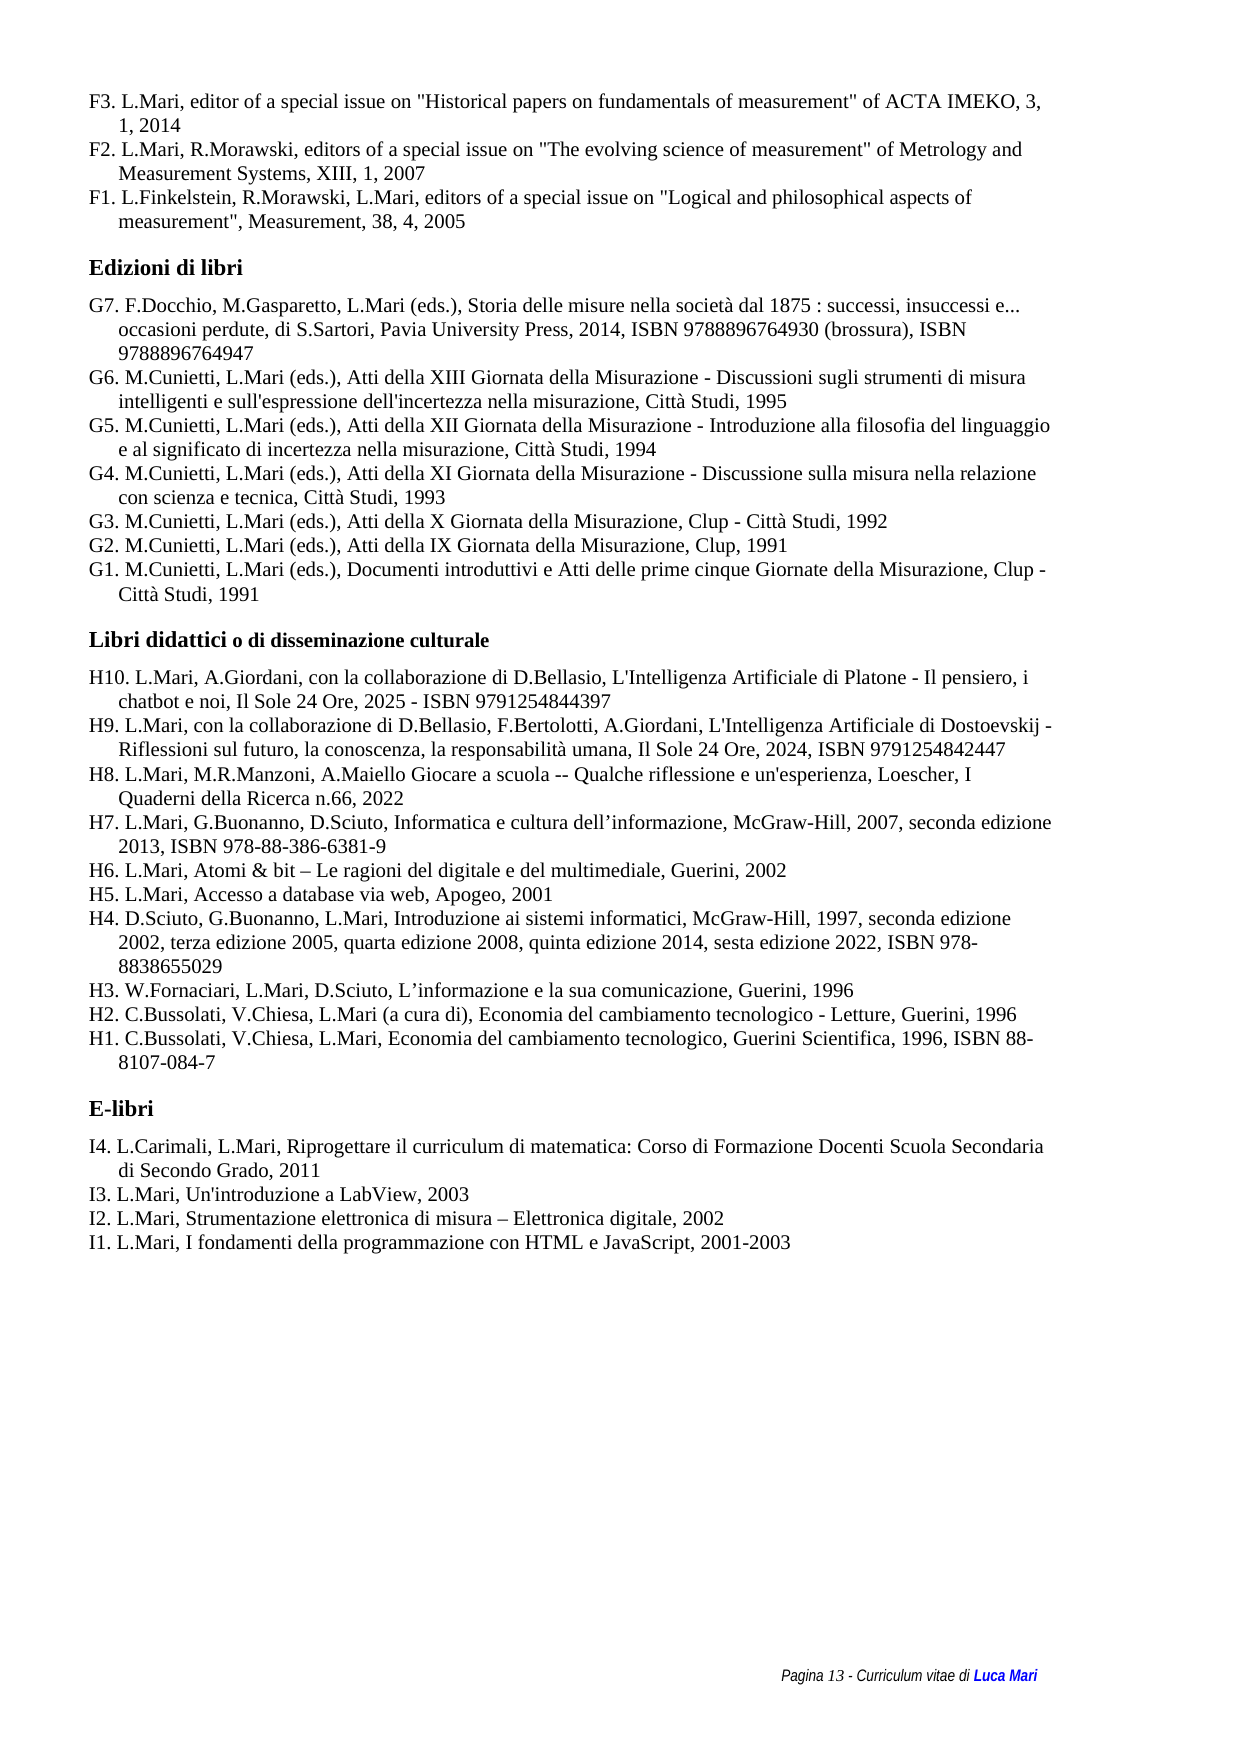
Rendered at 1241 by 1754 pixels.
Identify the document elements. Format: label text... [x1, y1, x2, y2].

text H8. L.Mari, M.R.Manzoni, A.Maiello Giocare a scuola -- Qualche riflessione e un'esperienza, Loescher, I Quaderni della Ricerca n.66, 2022 [89, 761, 1053, 809]
text H3. W.Fornaciari, L.Mari, D.Sciuto, L’informazione e la sua comunicazione, Guerini, 1996 [89, 978, 1053, 1002]
subtitle E-libri [89, 1095, 1053, 1121]
text F3. L.Mari, editor of a special issue on "Historical papers on fundamentals of measurement" of ACTA IMEKO, 3, 1, 2014 [89, 89, 1053, 137]
text I3. L.Mari, Un'introduzione a LabView, 2003 [89, 1182, 1053, 1206]
subtitle Libri didattici o di disseminazione culturale [89, 626, 1053, 653]
text G1. M.Cunietti, L.Mari (eds.), Documenti introduttivi e Atti delle prime cinque Giornate della Misurazione, Clup - Città Studi, 1991 [89, 557, 1053, 606]
text H1. C.Bussolati, V.Chiesa, L.Mari, Economia del cambiamento tecnologico, Guerini Scientifica, 1996, ISBN 88-8107-084-7 [89, 1026, 1053, 1074]
text G7. F.Docchio, M.Gasparetto, L.Mari (eds.), Storia delle misure nella società dal 1875 : successi, insuccessi e... occasioni perdute, di S.Sartori, Pavia University Press, 2014, ISBN 9788896764930 (brossura), ISBN 9788896764947 [89, 293, 1053, 365]
text G5. M.Cunietti, L.Mari (eds.), Atti della XII Giornata della Misurazione - Introduzione alla filosofia del linguaggio e al significato di incertezza nella misurazione, Città Studi, 1994 [89, 413, 1053, 461]
text G4. M.Cunietti, L.Mari (eds.), Atti della XI Giornata della Misurazione - Discussione sulla misura nella relazione con scienza e tecnica, Città Studi, 1993 [89, 461, 1053, 509]
text H5. L.Mari, Accesso a database via web, Apogeo, 2001 [89, 882, 1053, 906]
subtitle Edizioni di libri [89, 254, 1053, 280]
text H6. L.Mari, Atomi & bit – Le ragioni del digitale e del multimediale, Guerini, 2002 [89, 858, 1053, 882]
text I1. L.Mari, I fondamenti della programmazione con HTML e JavaScript, 2001-2003 [89, 1230, 1053, 1254]
text I4. L.Carimali, L.Mari, Riprogettare il curriculum di matematica: Corso di Formazione Docenti Scuola Secondaria di Secondo Grado, 2011 [89, 1134, 1053, 1182]
text H7. L.Mari, G.Buonanno, D.Sciuto, Informatica e cultura dell’informazione, McGraw-Hill, 2007, seconda edizione 2013, ISBN 978-88-386-6381-9 [89, 809, 1053, 858]
text H2. C.Bussolati, V.Chiesa, L.Mari (a cura di), Economia del cambiamento tecnologico - Letture, Guerini, 1996 [89, 1002, 1053, 1026]
text H9. L.Mari, con la collaborazione di D.Bellasio, F.Bertolotti, A.Giordani, L'Intelligenza Artificiale di Dostoevskij - Riflessioni sul futuro, la conoscenza, la responsabilità umana, Il Sole 24 Ore, 2024, ISBN 9791254842447 [89, 713, 1053, 761]
text I2. L.Mari, Strumentazione elettronica di misura – Elettronica digitale, 2002 [89, 1206, 1053, 1230]
text H10. L.Mari, A.Giordani, con la collaborazione di D.Bellasio, L'Intelligenza Artificiale di Platone - Il pensiero, i chatbot e noi, Il Sole 24 Ore, 2025 - ISBN 9791254844397 [89, 665, 1053, 713]
text G3. M.Cunietti, L.Mari (eds.), Atti della X Giornata della Misurazione, Clup - Città Studi, 1992 [89, 509, 1053, 533]
text G6. M.Cunietti, L.Mari (eds.), Atti della XIII Giornata della Misurazione - Discussioni sugli strumenti di misura intelligenti e sull'espressione dell'incertezza nella misurazione, Città Studi, 1995 [89, 365, 1053, 413]
text F1. L.Finkelstein, R.Morawski, L.Mari, editors of a special issue on "Logical and philosophical aspects of measurement", Measurement, 38, 4, 2005 [89, 185, 1053, 233]
text G2. M.Cunietti, L.Mari (eds.), Atti della IX Giornata della Misurazione, Clup, 1991 [89, 533, 1053, 557]
text F2. L.Mari, R.Morawski, editors of a special issue on "The evolving science of measurement" of Metrology and Measurement Systems, XIII, 1, 2007 [89, 137, 1053, 185]
text H4. D.Sciuto, G.Buonanno, L.Mari, Introduzione ai sistemi informatici, McGraw-Hill, 1997, seconda edizione 2002, terza edizione 2005, quarta edizione 2008, quinta edizione 2014, sesta edizione 2022, ISBN 978-8838655029 [89, 906, 1053, 978]
